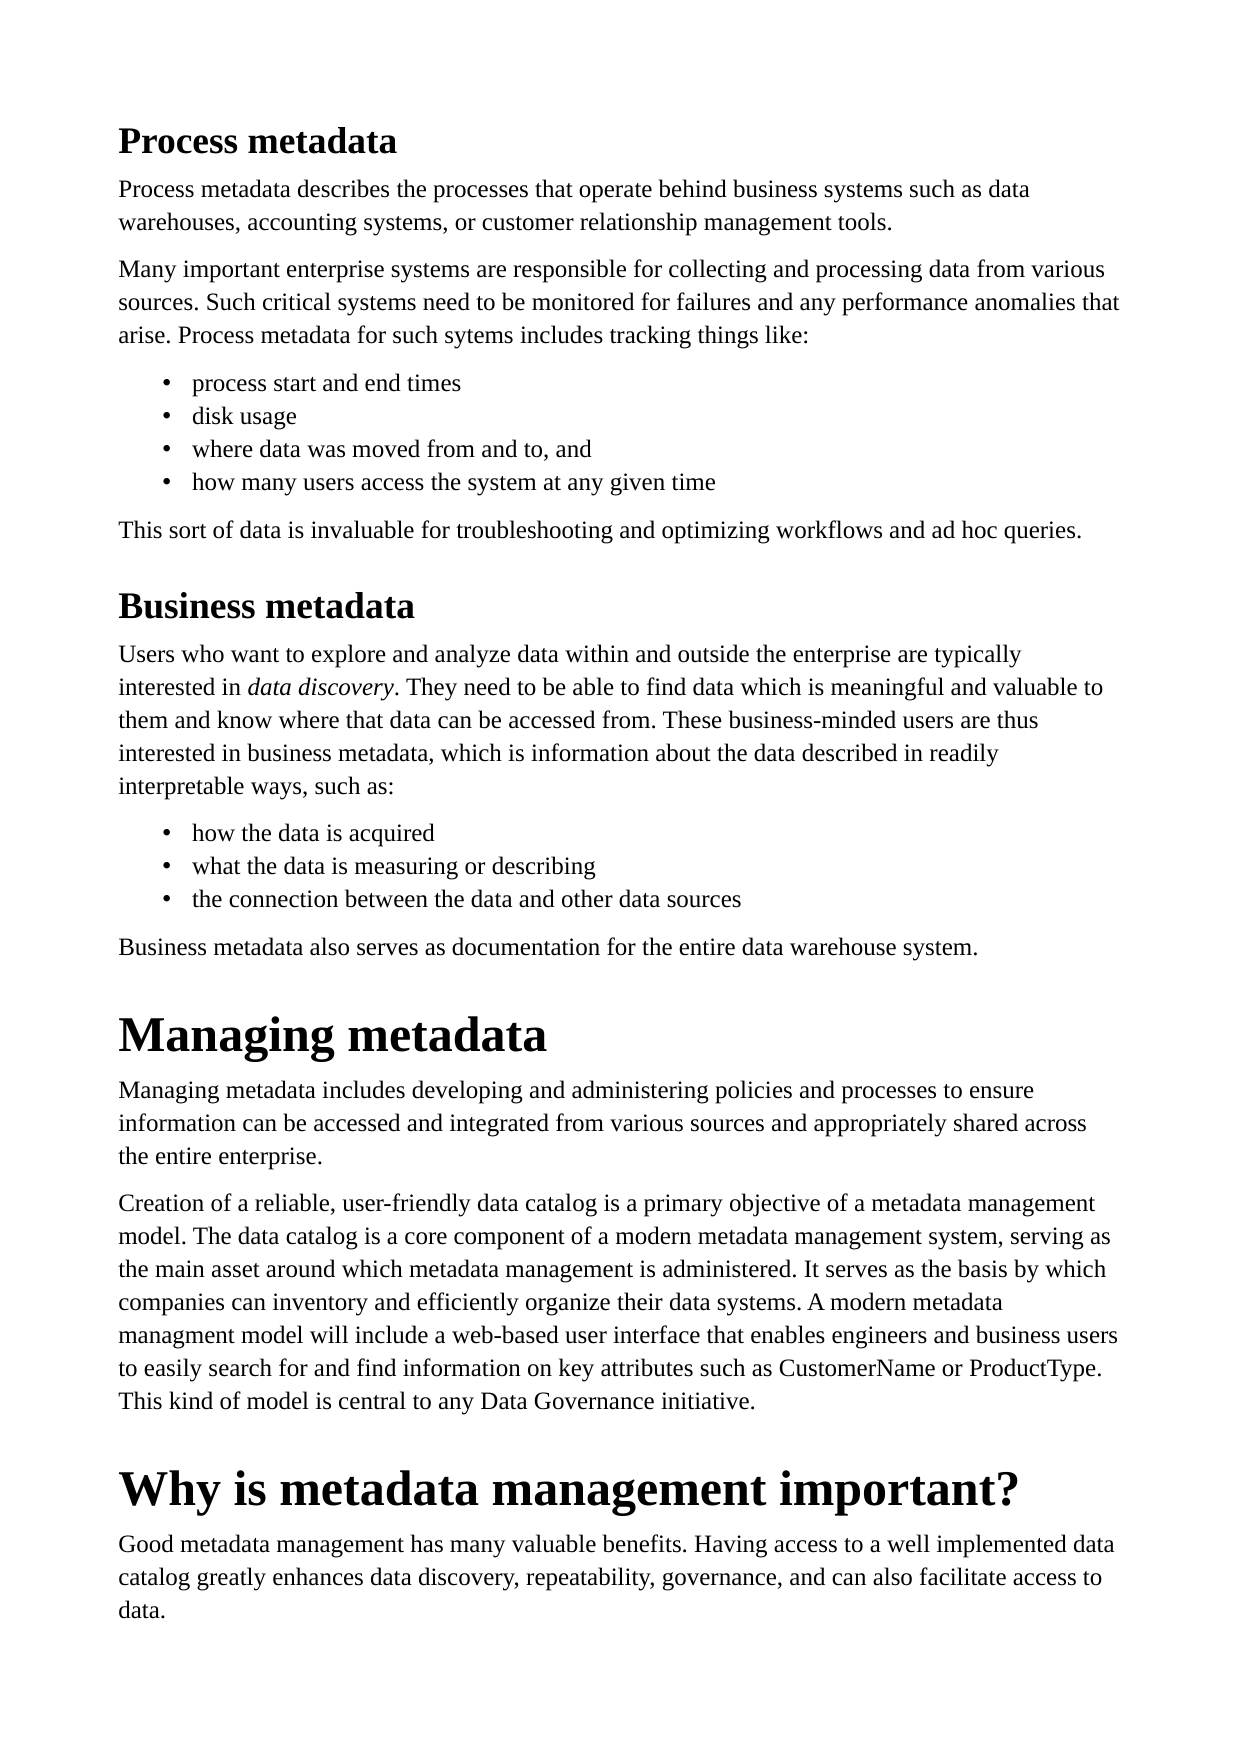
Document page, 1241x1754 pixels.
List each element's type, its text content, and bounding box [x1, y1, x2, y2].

list how many users access the system at any given time [162, 467, 1122, 496]
text This sort of data is invaluable for troubleshooting and optimizing workflows and ad hoc queries. [118, 515, 1122, 543]
subtitle Business metadata [118, 583, 1122, 626]
text Many important enterprise systems are responsible for collecting and processing data from various sources. Such critical systems need to be monitored for failures and any performance anomalies that arise. Process metadata for such sytems includes tracking things like: [118, 254, 1122, 349]
text Managing metadata includes developing and administering policies and processes to ensure information can be accessed and integrated from various sources and appropriately shared across the entire enterprise. [118, 1075, 1122, 1169]
text Users who want to explore and analyze data within and outside the enterprise are typically interested in data discovery. They need to be able to find data which is meaningful and valuable to them and know where that data can be accessed from. These business-minded users are thus interested in business metadata, which is information about the data described in readily interpretable ways, such as: [118, 639, 1122, 799]
list process start and end times [162, 368, 1122, 397]
list where data was moved from and to, and [162, 434, 1122, 463]
text Process metadata describes the processes that operate behind business systems such as data warehouses, accounting systems, or customer relationship management tools. [118, 174, 1122, 236]
list disk usage [162, 401, 1122, 430]
text Good metadata management has many valuable benefits. Having access to a well implemented data catalog greatly enhances data discovery, repeatability, governance, and can also facilitate access to data. [118, 1529, 1122, 1624]
subtitle Process metadata [118, 118, 1122, 161]
subtitle Why is metadata management important? [118, 1459, 1122, 1517]
text Creation of a reliable, user-friendly data catalog is a primary objective of a metadata management model. The data catalog is a core component of a modern metadata management system, serving as the main asset around which metadata management is administered. It serves as the basis by which companies can inventory and efficiently organize their data systems. A modern metadata managment model will include a web-based user interface that enables engineers and business users to easily search for and find information on key attributes such as CustomerName or ProductType. This kind of model is central to any Data Governance initiative. [118, 1188, 1122, 1415]
list the connection between the data and other data sources [162, 884, 1122, 913]
subtitle Managing metadata [118, 1005, 1122, 1062]
list what the data is measuring or describing [162, 851, 1122, 880]
list how the data is acquired [162, 818, 1122, 847]
text Business metadata also serves as documentation for the entire data warehouse system. [118, 932, 1122, 961]
